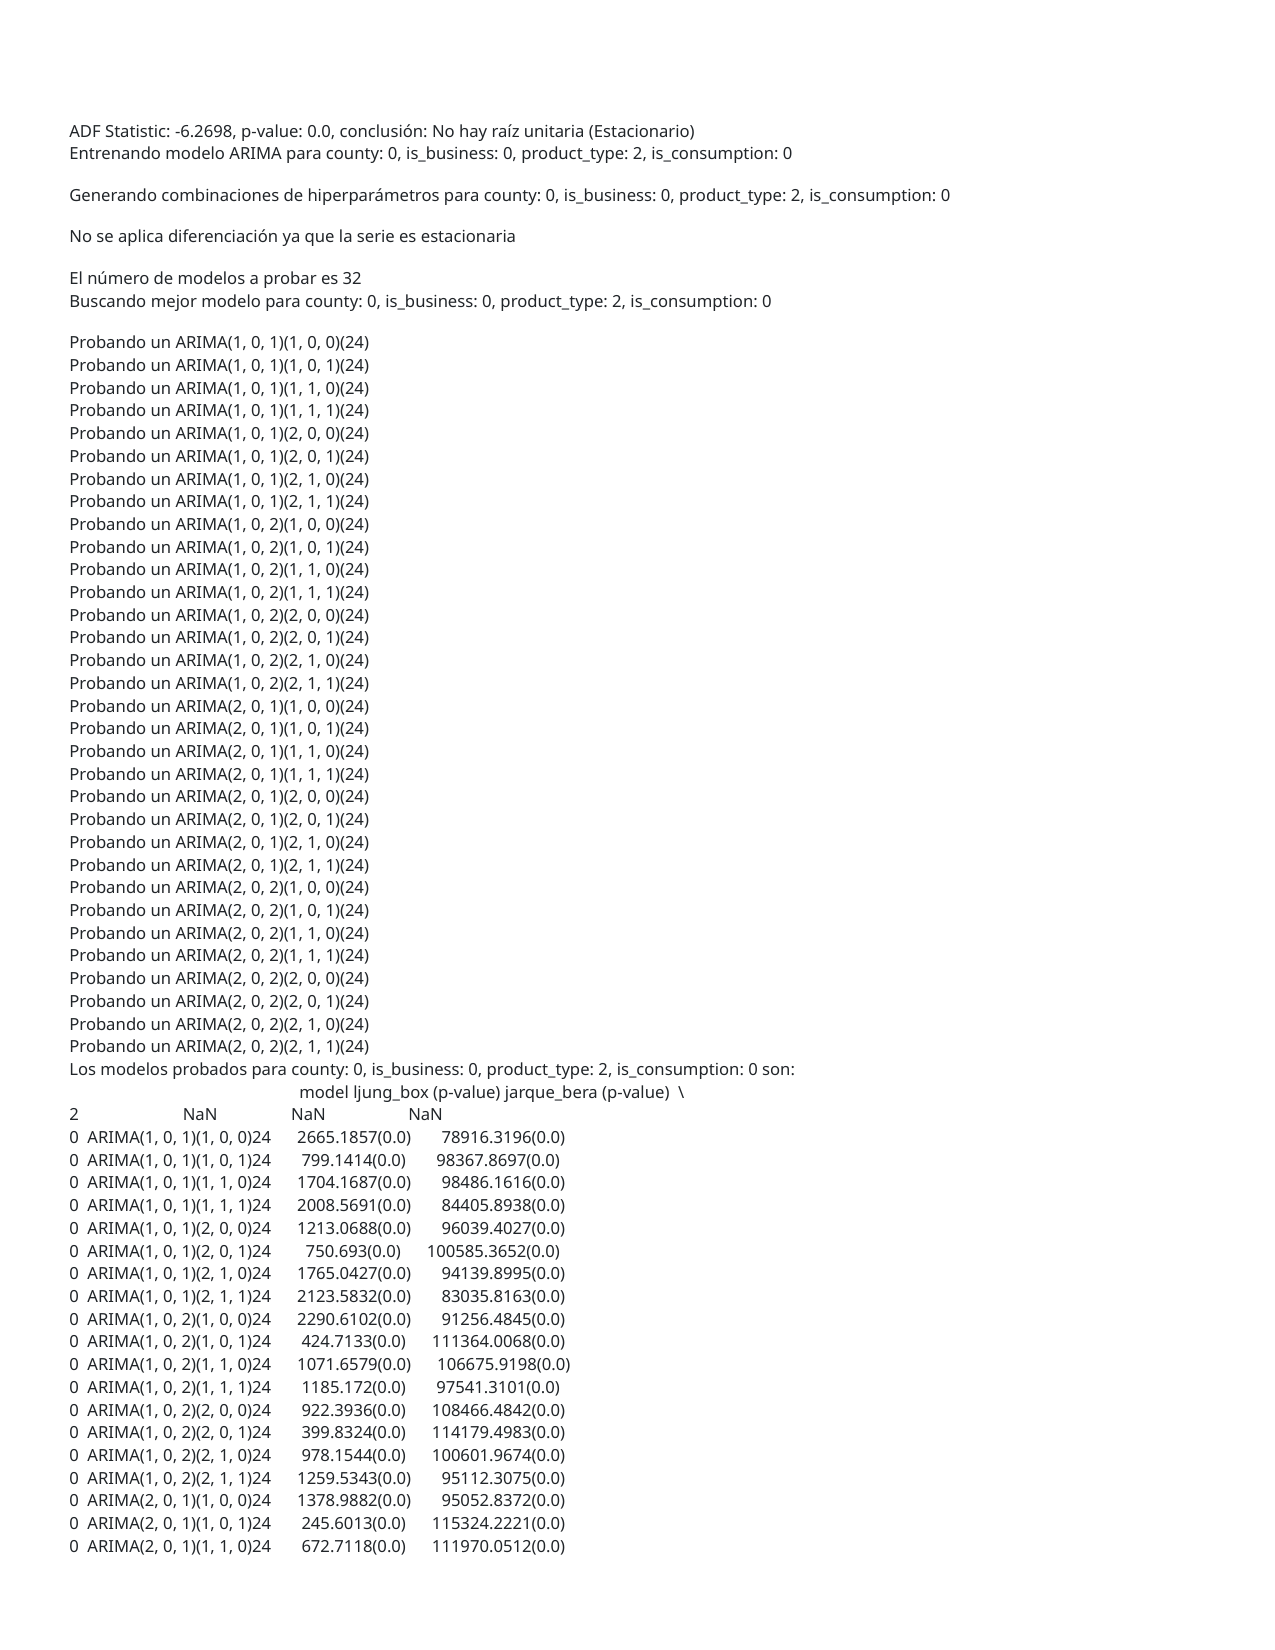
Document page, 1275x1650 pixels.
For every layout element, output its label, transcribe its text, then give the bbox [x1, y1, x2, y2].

text 0 ARIMA(2, 0, 1)(1, 0, 0)24 1378.9882(0.0) 95052.8372(0.0) [69, 1489, 1194, 1512]
text 0 ARIMA(1, 0, 1)(1, 1, 1)24 2008.5691(0.0) 84405.8938(0.0) [69, 1194, 1194, 1217]
text Los modelos probados para county: 0, is_business: 0, product_type: 2, is_consumption: 0 son: [69, 1057, 1194, 1080]
text Probando un ARIMA(1, 0, 2)(1, 0, 0)(24) [69, 512, 1194, 535]
text Probando un ARIMA(2, 0, 1)(2, 1, 1)(24) [69, 853, 1194, 876]
text Entrenando modelo ARIMA para county: 0, is_business: 0, product_type: 2, is_consumption: 0 [69, 142, 1194, 164]
text Probando un ARIMA(1, 0, 1)(1, 1, 1)(24) [69, 399, 1194, 422]
text 0 ARIMA(1, 0, 1)(2, 0, 0)24 1213.0688(0.0) 96039.4027(0.0) [69, 1217, 1194, 1239]
text 0 ARIMA(1, 0, 2)(1, 0, 1)24 424.7133(0.0) 111364.0068(0.0) [69, 1330, 1194, 1353]
text 0 ARIMA(2, 0, 1)(1, 0, 1)24 245.6013(0.0) 115324.2221(0.0) [69, 1512, 1194, 1534]
text Probando un ARIMA(1, 0, 1)(1, 0, 1)(24) [69, 353, 1194, 376]
text Probando un ARIMA(1, 0, 1)(2, 1, 1)(24) [69, 490, 1194, 512]
text 0 ARIMA(1, 0, 1)(1, 0, 1)24 799.1414(0.0) 98367.8697(0.0) [69, 1148, 1194, 1171]
text Probando un ARIMA(2, 0, 1)(2, 1, 0)(24) [69, 830, 1194, 853]
text Probando un ARIMA(2, 0, 1)(1, 0, 0)(24) [69, 694, 1194, 717]
text Probando un ARIMA(1, 0, 2)(1, 1, 0)(24) [69, 558, 1194, 581]
text Probando un ARIMA(2, 0, 1)(2, 0, 0)(24) [69, 785, 1194, 808]
text 0 ARIMA(1, 0, 1)(1, 1, 0)24 1704.1687(0.0) 98486.1616(0.0) [69, 1171, 1194, 1194]
text Probando un ARIMA(1, 0, 1)(1, 0, 0)(24) [69, 331, 1194, 353]
text 0 ARIMA(1, 0, 1)(2, 1, 0)24 1765.0427(0.0) 94139.8995(0.0) [69, 1262, 1194, 1285]
text No se aplica diferenciación ya que la serie es estacionaria [69, 225, 1194, 248]
text 0 ARIMA(2, 0, 1)(1, 1, 0)24 672.7118(0.0) 111970.0512(0.0) [69, 1534, 1194, 1557]
text Probando un ARIMA(1, 0, 2)(2, 0, 0)(24) [69, 603, 1194, 626]
text Probando un ARIMA(2, 0, 2)(2, 1, 1)(24) [69, 1035, 1194, 1057]
text Probando un ARIMA(2, 0, 2)(1, 0, 0)(24) [69, 876, 1194, 898]
text 2 NaN NaN NaN [69, 1103, 1194, 1126]
text Generando combinaciones de hiperparámetros para county: 0, is_business: 0, product_type: 2, is_consumption: 0 [69, 183, 1194, 206]
text 0 ARIMA(1, 0, 2)(2, 1, 1)24 1259.5343(0.0) 95112.3075(0.0) [69, 1466, 1194, 1489]
text Probando un ARIMA(2, 0, 1)(1, 0, 1)(24) [69, 717, 1194, 739]
text Probando un ARIMA(1, 0, 1)(2, 0, 0)(24) [69, 422, 1194, 444]
text Probando un ARIMA(2, 0, 1)(1, 1, 0)(24) [69, 739, 1194, 762]
text El número de modelos a probar es 32 [69, 267, 1194, 289]
text Buscando mejor modelo para county: 0, is_business: 0, product_type: 2, is_consumption: 0 [69, 289, 1194, 312]
text Probando un ARIMA(1, 0, 1)(2, 0, 1)(24) [69, 444, 1194, 467]
text Probando un ARIMA(1, 0, 1)(1, 1, 0)(24) [69, 376, 1194, 399]
text Probando un ARIMA(2, 0, 2)(2, 1, 0)(24) [69, 1012, 1194, 1035]
text model ljung_box (p-value) jarque_bera (p-value) \ [69, 1080, 1194, 1103]
text Probando un ARIMA(1, 0, 2)(1, 0, 1)(24) [69, 535, 1194, 558]
text Probando un ARIMA(2, 0, 2)(1, 0, 1)(24) [69, 898, 1194, 921]
text Probando un ARIMA(2, 0, 2)(1, 1, 1)(24) [69, 944, 1194, 967]
text 0 ARIMA(1, 0, 1)(2, 1, 1)24 2123.5832(0.0) 83035.8163(0.0) [69, 1285, 1194, 1307]
text Probando un ARIMA(2, 0, 1)(1, 1, 1)(24) [69, 762, 1194, 785]
text Probando un ARIMA(1, 0, 2)(2, 0, 1)(24) [69, 626, 1194, 649]
text 0 ARIMA(1, 0, 2)(1, 1, 1)24 1185.172(0.0) 97541.3101(0.0) [69, 1376, 1194, 1398]
text 0 ARIMA(1, 0, 2)(2, 0, 1)24 399.8324(0.0) 114179.4983(0.0) [69, 1421, 1194, 1444]
text Probando un ARIMA(2, 0, 1)(2, 0, 1)(24) [69, 808, 1194, 830]
text Probando un ARIMA(1, 0, 2)(1, 1, 1)(24) [69, 581, 1194, 603]
text 0 ARIMA(1, 0, 2)(2, 0, 0)24 922.3936(0.0) 108466.4842(0.0) [69, 1398, 1194, 1421]
text Probando un ARIMA(2, 0, 2)(2, 0, 0)(24) [69, 967, 1194, 989]
text Probando un ARIMA(1, 0, 2)(2, 1, 0)(24) [69, 649, 1194, 671]
text 0 ARIMA(1, 0, 1)(1, 0, 0)24 2665.1857(0.0) 78916.3196(0.0) [69, 1126, 1194, 1148]
text Probando un ARIMA(2, 0, 2)(2, 0, 1)(24) [69, 989, 1194, 1012]
text 0 ARIMA(1, 0, 1)(2, 0, 1)24 750.693(0.0) 100585.3652(0.0) [69, 1239, 1194, 1262]
text Probando un ARIMA(1, 0, 1)(2, 1, 0)(24) [69, 467, 1194, 490]
text 0 ARIMA(1, 0, 2)(1, 1, 0)24 1071.6579(0.0) 106675.9198(0.0) [69, 1353, 1194, 1376]
text Probando un ARIMA(1, 0, 2)(2, 1, 1)(24) [69, 671, 1194, 694]
text 0 ARIMA(1, 0, 2)(1, 0, 0)24 2290.6102(0.0) 91256.4845(0.0) [69, 1307, 1194, 1330]
text 0 ARIMA(1, 0, 2)(2, 1, 0)24 978.1544(0.0) 100601.9674(0.0) [69, 1444, 1194, 1466]
text Probando un ARIMA(2, 0, 2)(1, 1, 0)(24) [69, 921, 1194, 944]
text ADF Statistic: -6.2698, p-value: 0.0, conclusión: No hay raíz unitaria (Estacionario) [69, 119, 1194, 142]
